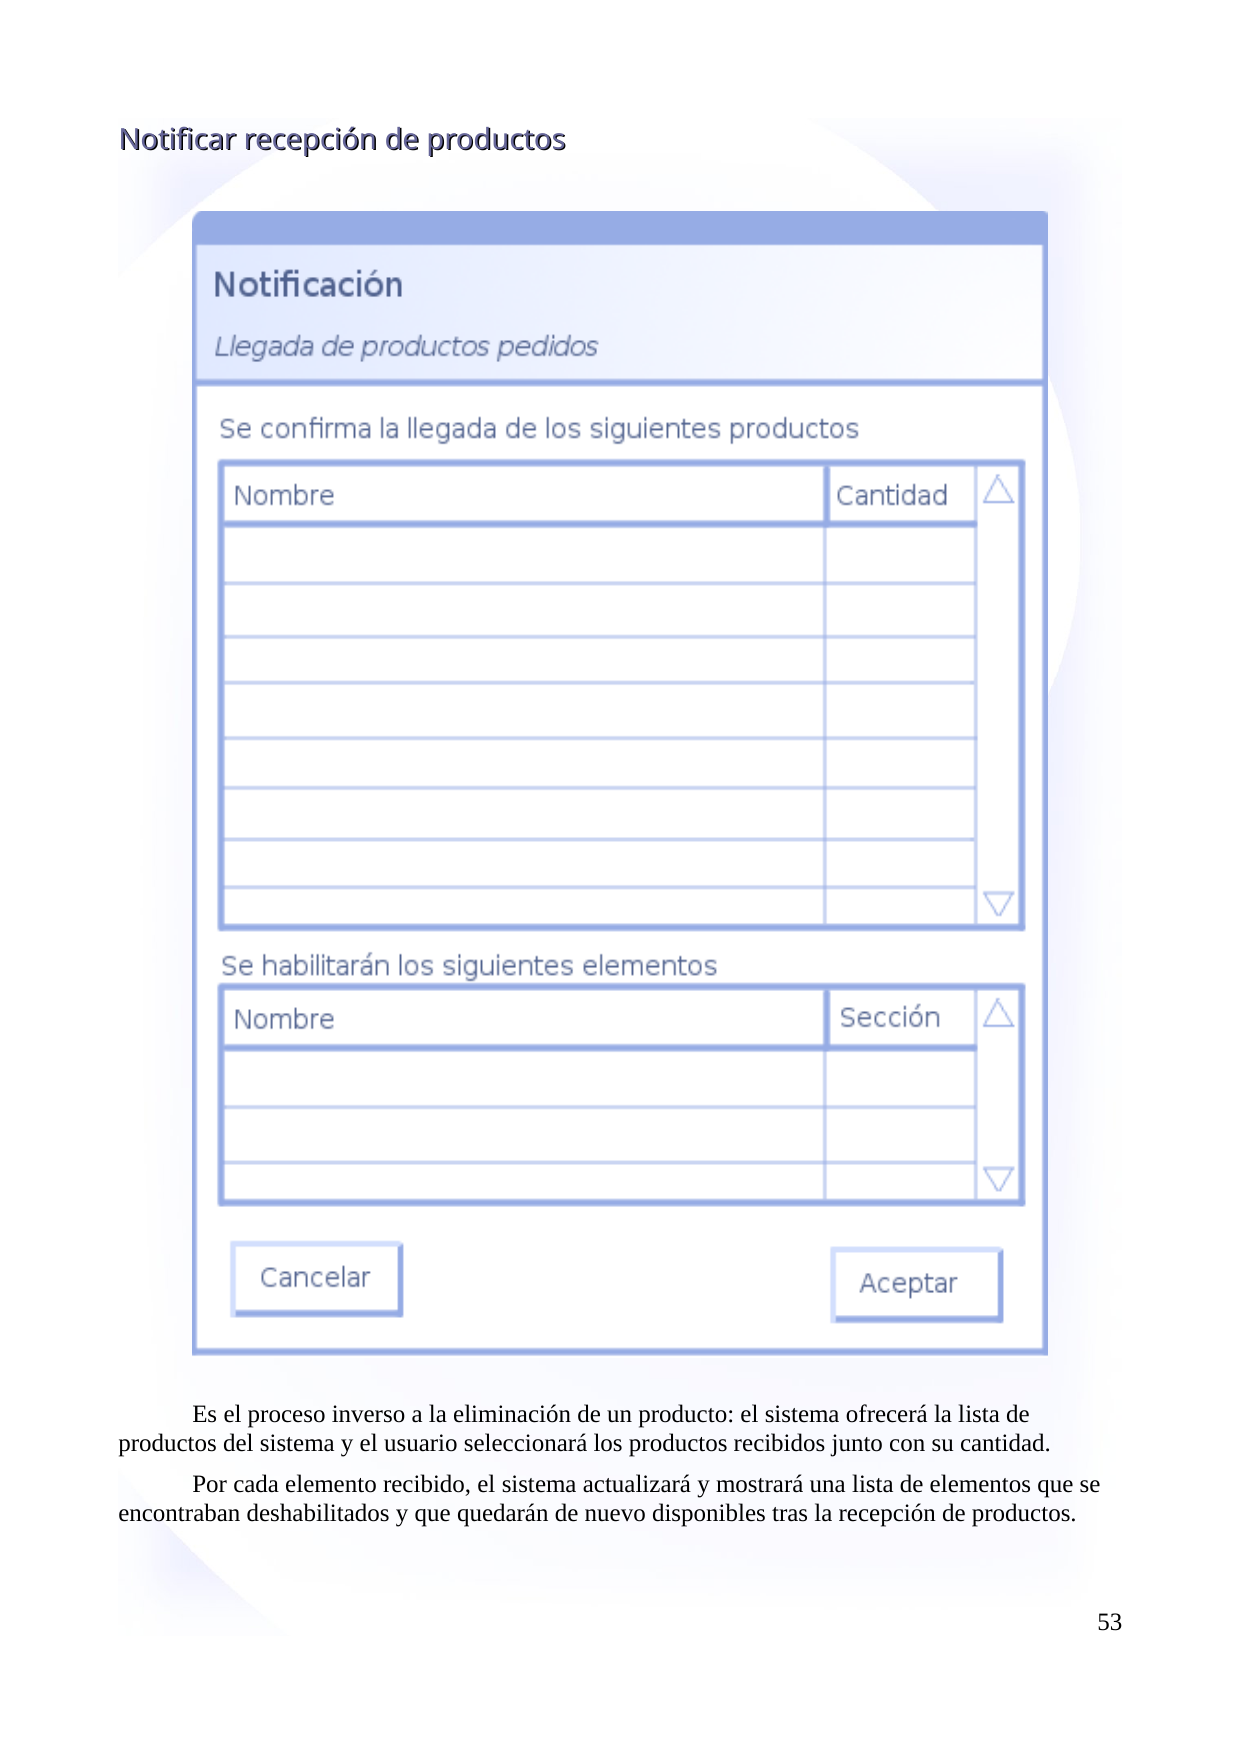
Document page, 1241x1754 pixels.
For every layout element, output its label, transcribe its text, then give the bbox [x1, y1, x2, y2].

picture [118, 1527, 1122, 1636]
picture [118, 158, 1122, 1399]
picture [118, 1457, 1122, 1469]
subtitle Notificar recepción de productos [118, 118, 1122, 158]
text Por cada elemento recibido, el sistema actualizará y mostrará una lista de elementos que se encontraban deshabilitados y que quedarán de nuevo disponibles tras la recepción de productos. [118, 1469, 1122, 1527]
text Es el proceso inverso a la eliminación de un producto: el sistema ofrecerá la lista de productos del sistema y el usuario seleccionará los productos recibidos junto con su cantidad. [118, 1399, 1122, 1457]
